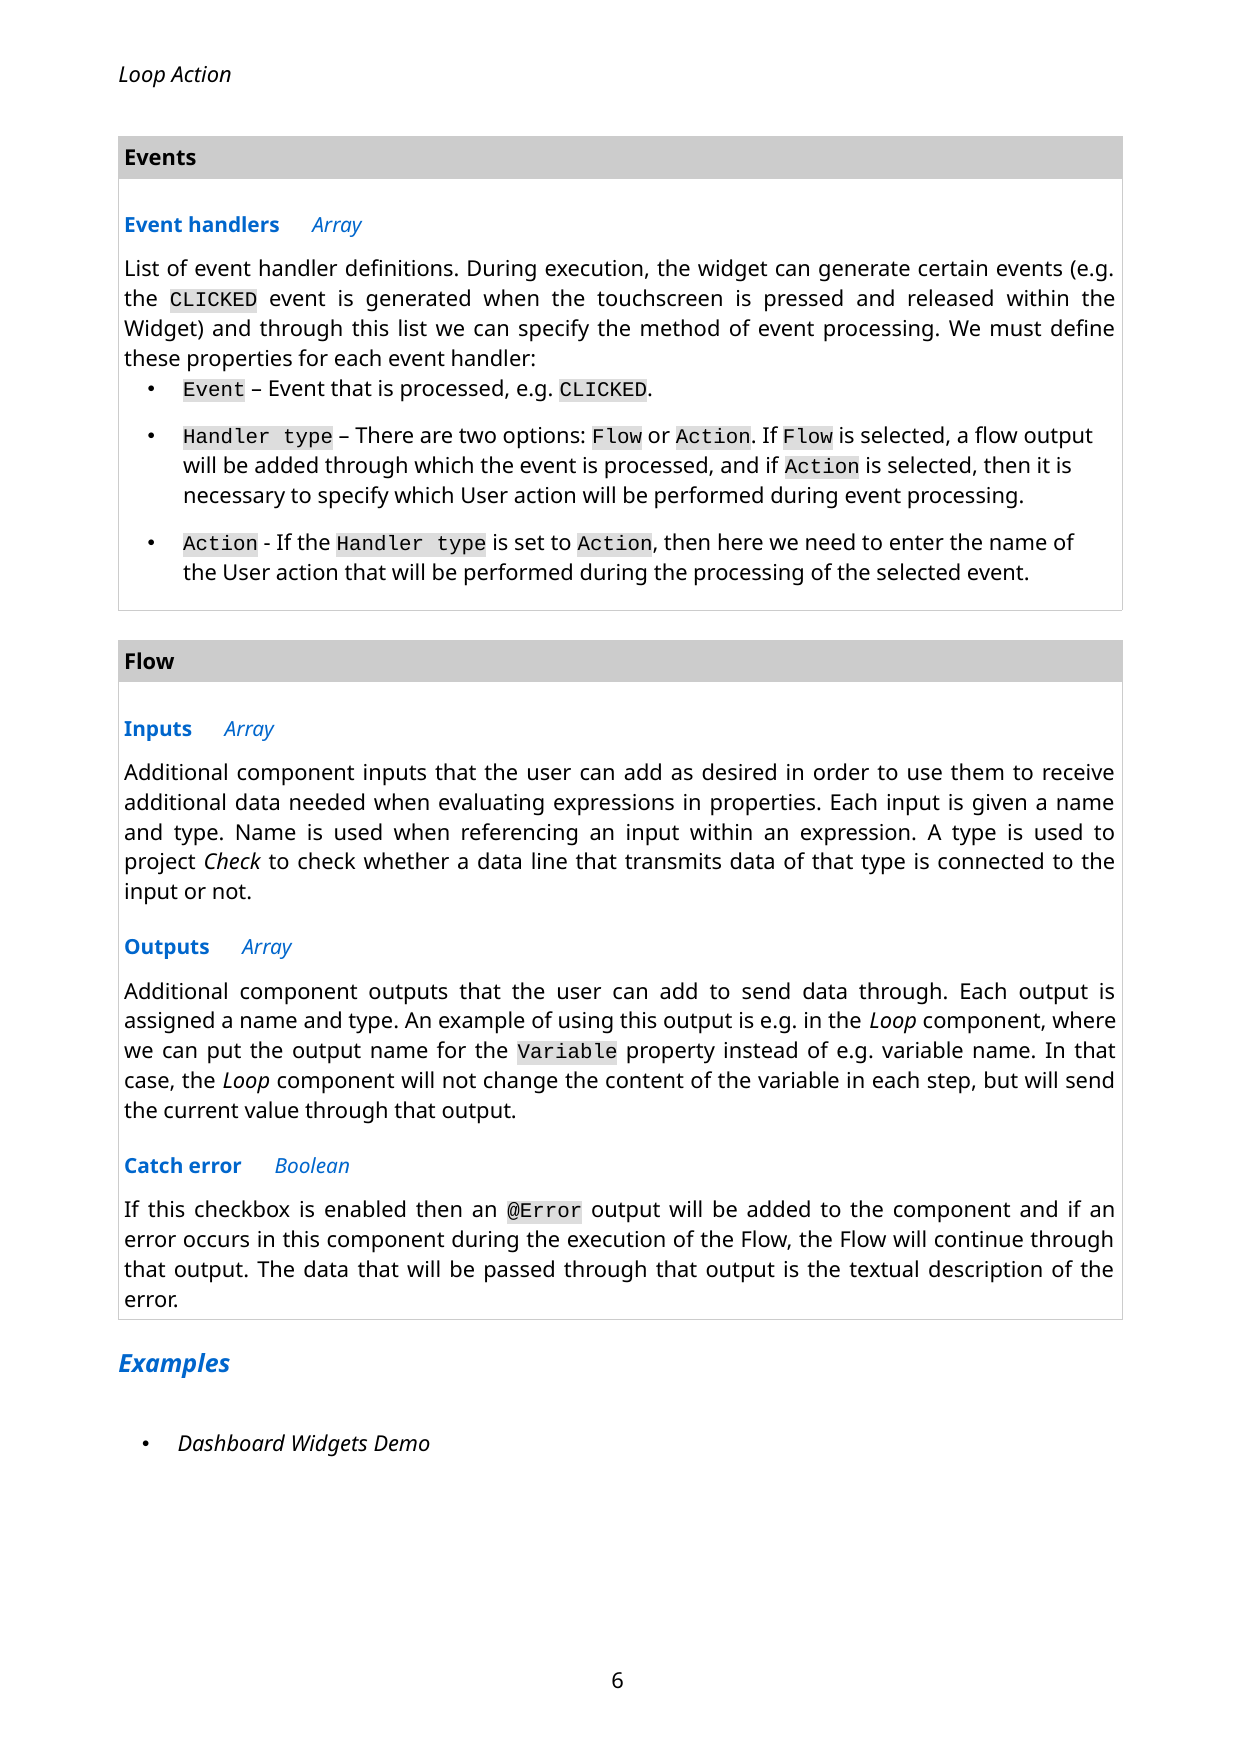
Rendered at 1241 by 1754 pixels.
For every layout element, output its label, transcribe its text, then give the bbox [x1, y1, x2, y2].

list Dashboard Widgets Demo [142, 1428, 1110, 1457]
table_header Events [119, 137, 1122, 178]
table_header Flow [119, 641, 1122, 681]
table_cell Event handlers Array List of event handler definitions. During execution, the widget can generate certain events (e.g. the CLICKED event is generated when the touchscreen is pressed and released within the Widget) and through this list we can specify the method of event processing. We must define these properties for each event handler: Event – Event that is processed, e.g. CLICKED. Handler type – There are two options: Flow or Action. If Flow is selected, a flow output will be added through which the event is processed, and if Action is selected, then it is necessary to specify which User action will be performed during event processing. Action - If the Handler type is set to Action, then here we need to enter the name of the User action that will be performed during the processing of the selected event. [119, 179, 1122, 610]
subtitle Examples [118, 1346, 1122, 1380]
table_cell Inputs Array Additional component inputs that the user can add as desired in order to use them to receive additional data needed when evaluating expressions in properties. Each input is given a name and type. Name is used when referencing an input within an expression. A type is used to project Check to check whether a data line that transmits data of that type is connected to the input or not. Outputs Array Additional component outputs that the user can add to send data through. Each output is assigned a name and type. An example of using this output is e.g. in the Loop component, where we can put the output name for the Variable property instead of e.g. variable name. In that case, the Loop component will not change the content of the variable in each step, but will send the current value through that output. Catch error Boolean If this checkbox is enabled then an @Error output will be added to the component and if an error occurs in this component during the execution of the Flow, the Flow will continue through that output. The data that will be passed through that output is the textual description of the error. [119, 682, 1122, 1319]
